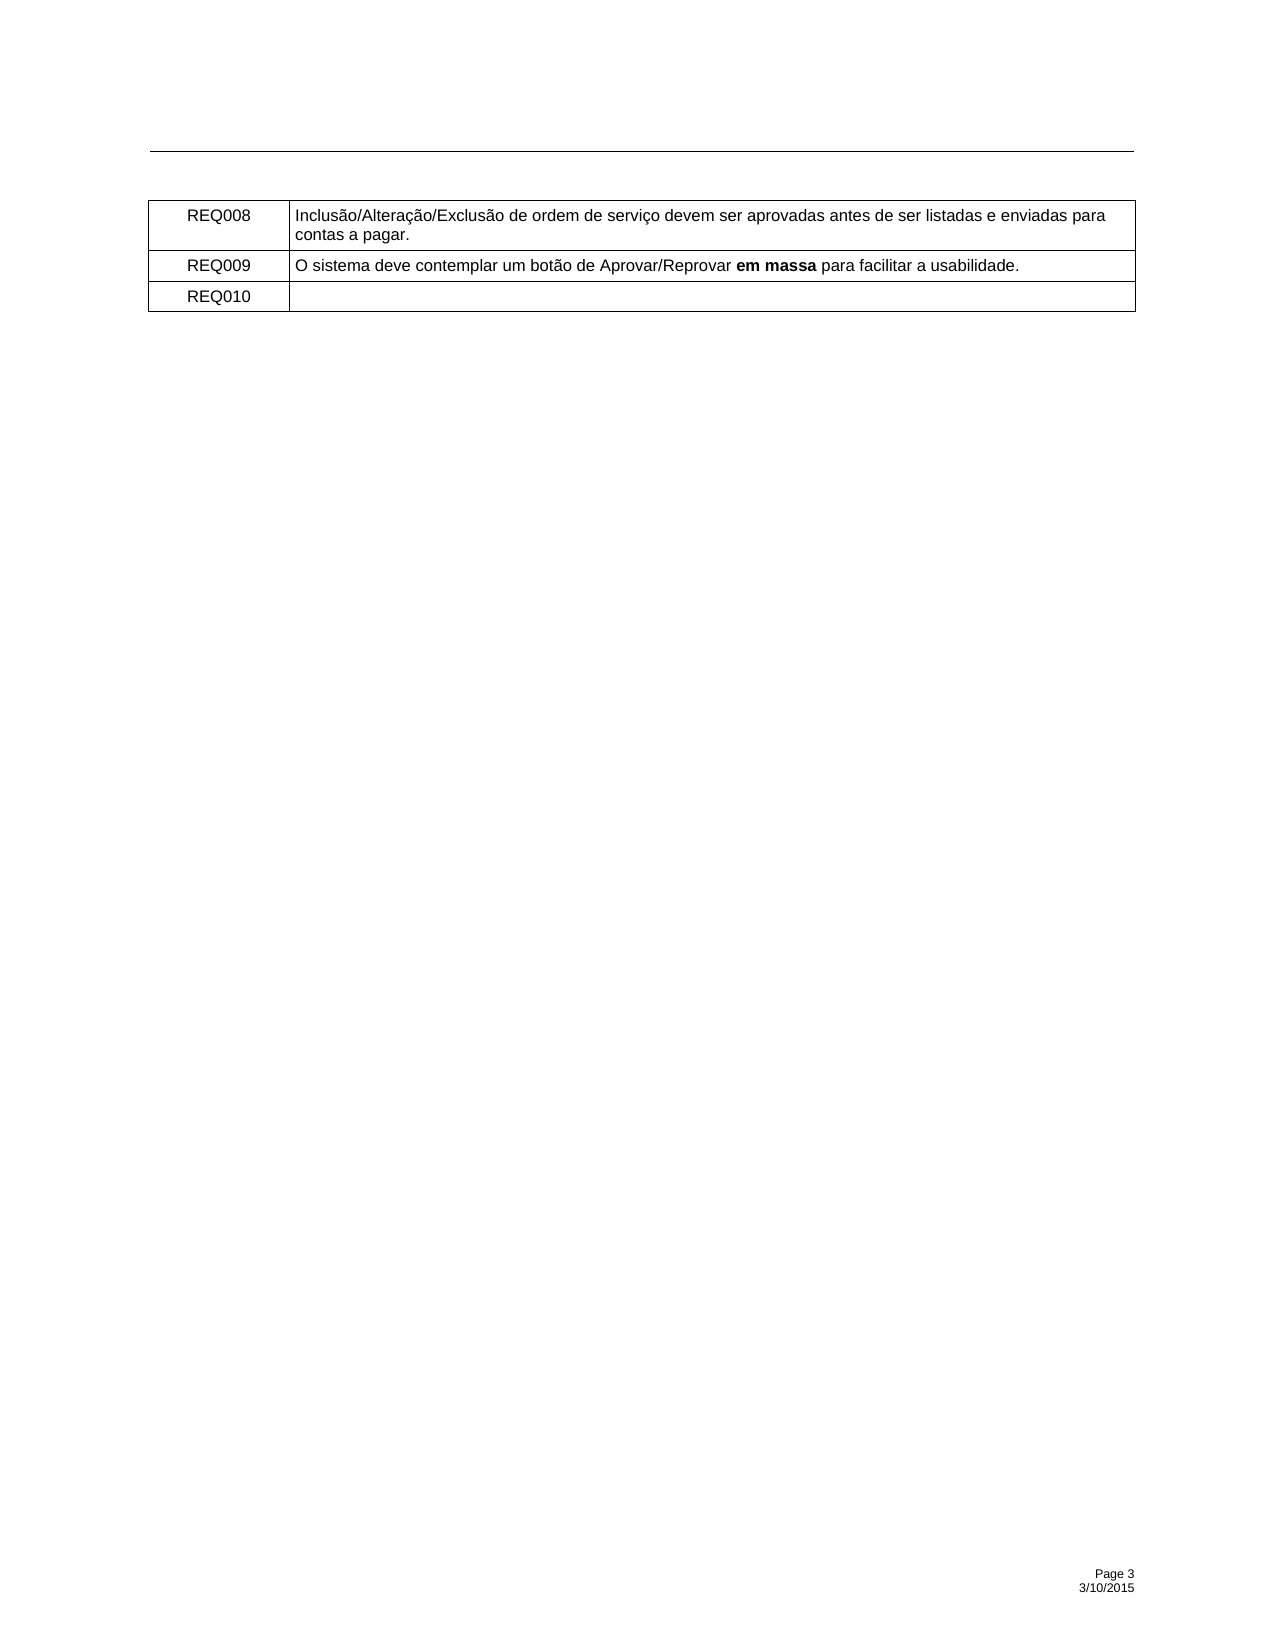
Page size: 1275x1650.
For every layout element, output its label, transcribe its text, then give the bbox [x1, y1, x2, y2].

table_cell REQ008 [149, 201, 289, 250]
table_cell REQ010 [149, 282, 289, 311]
table_cell REQ009 [149, 251, 289, 281]
table_cell Inclusão/Alteração/Exclusão de ordem de serviço devem ser aprovadas antes de ser listadas e enviadas para contas a pagar. [290, 201, 1135, 250]
table_cell O sistema deve contemplar um botão de Aprovar/Reprovar em massa para facilitar a usabilidade. [290, 251, 1135, 281]
table_cell [290, 282, 1135, 311]
